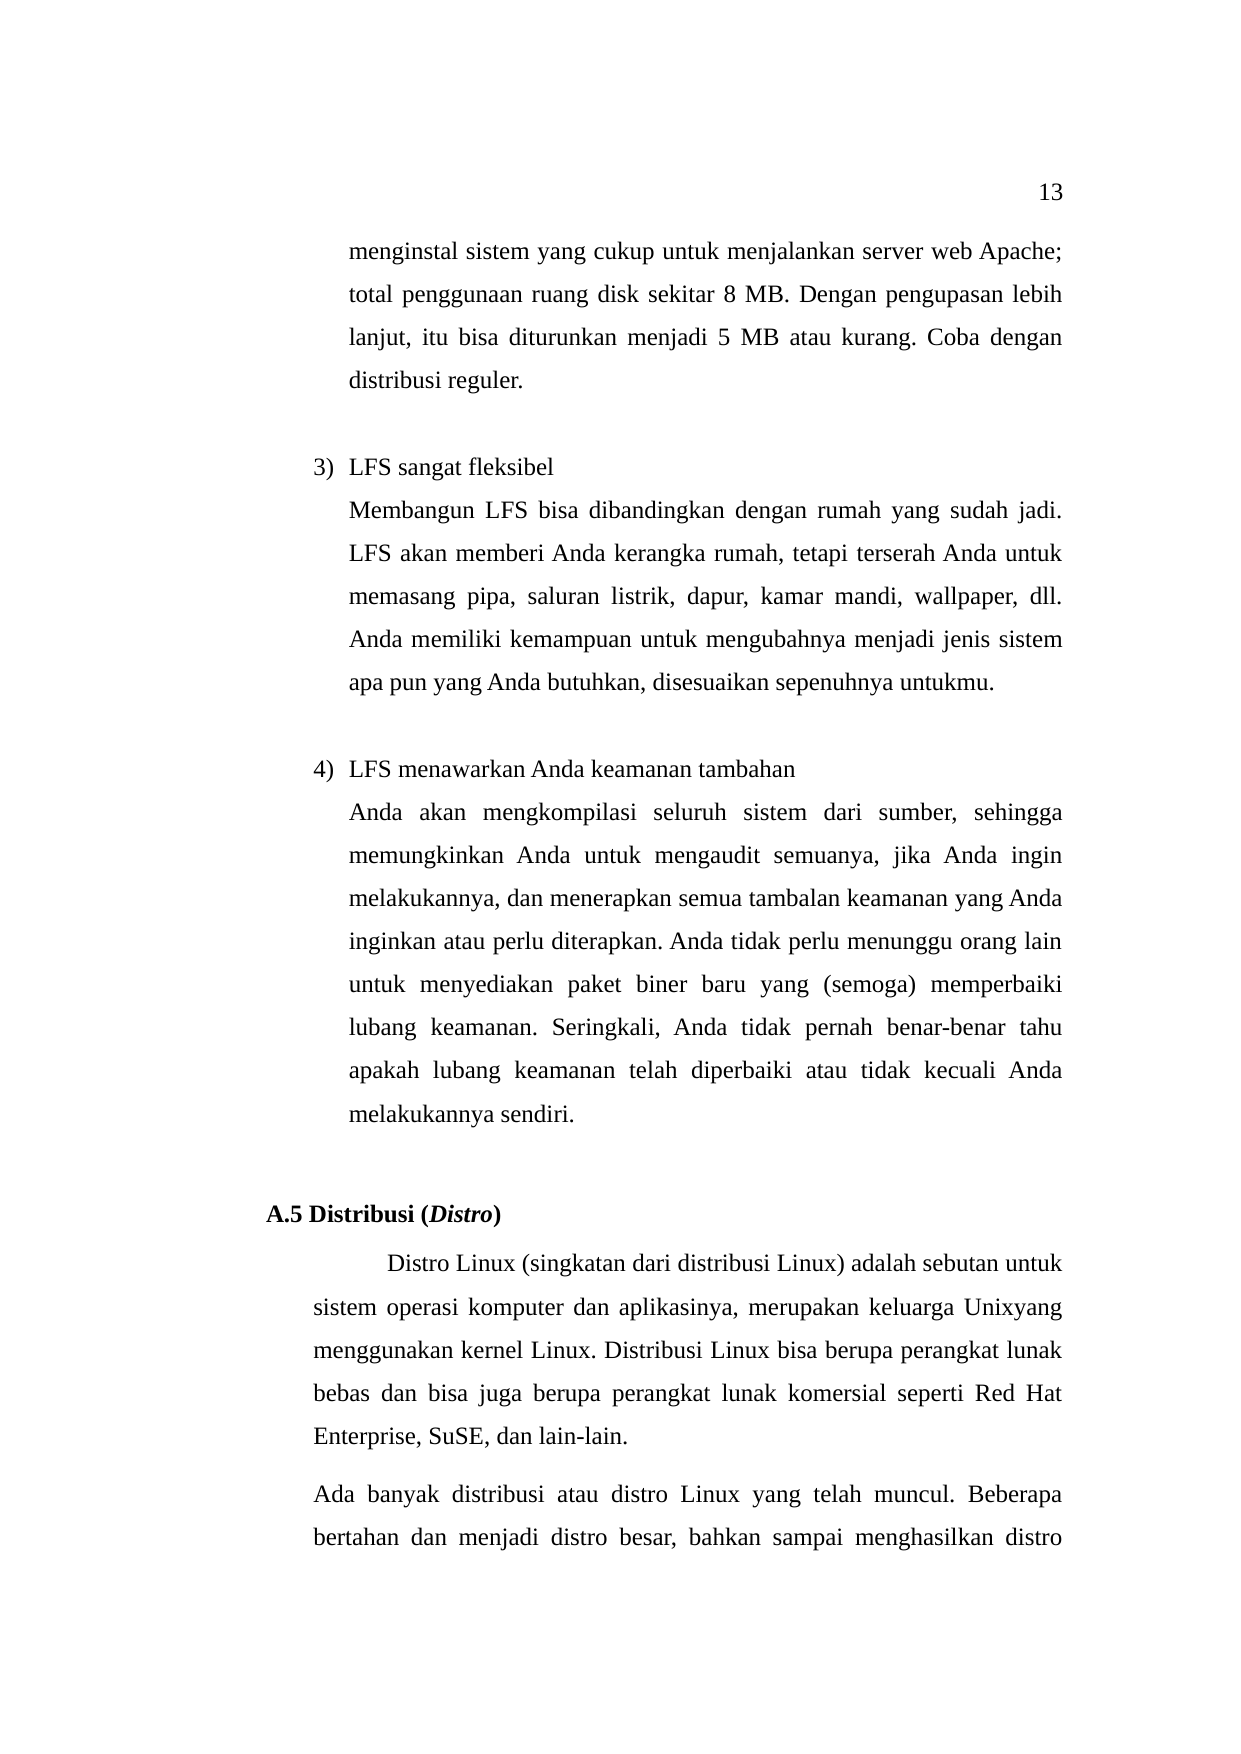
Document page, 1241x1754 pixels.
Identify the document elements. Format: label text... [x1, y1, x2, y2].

list Membangun LFS bisa dibandingkan dengan rumah yang sudah jadi. LFS akan memberi Anda kerangka rumah, tetapi terserah Anda untuk memasang pipa, saluran listrik, dapur, kamar mandi, wallpaper, dll. Anda memiliki kemampuan untuk mengubahnya menjadi jenis sistem apa pun yang Anda butuhkan, disesuaikan sepenuhnya untukmu. [313, 495, 1063, 696]
list menginstal sistem yang cukup untuk menjalankan server web Apache; total penggunaan ruang disk sekitar 8 MB. Dengan pengupasan lebih lanjut, itu bisa diturunkan menjadi 5 MB atau kurang. Coba dengan distribusi reguler. [313, 236, 1063, 394]
list Anda akan mengkompilasi seluruh sistem dari sumber, sehingga memungkinkan Anda untuk mengaudit semuanya, jika Anda ingin melakukannya, dan menerapkan semua tambalan keamanan yang Anda inginkan atau perlu diterapkan. Anda tidak perlu menunggu orang lain untuk menyediakan paket biner baru yang (semoga) memperbaiki lubang keamanan. Seringkali, Anda tidak pernah benar-benar tahu apakah lubang keamanan telah diperbaiki atau tidak kecuali Anda melakukannya sendiri. [313, 797, 1063, 1127]
text A.5 Distribusi (Distro) [266, 1199, 1063, 1228]
text Distro Linux (singkatan dari distribusi Linux) adalah sebutan untuk sistem operasi komputer dan aplikasinya, merupakan keluarga Unixyang menggunakan kernel Linux. Distribusi Linux bisa berupa perangkat lunak bebas dan bisa juga berupa perangkat lunak komersial seperti Red Hat Enterprise, SuSE, dan lain-lain. [313, 1248, 1063, 1450]
text Ada banyak distribusi atau distro Linux yang telah muncul. Beberapa bertahan dan menjadi distro besar, bahkan sampai menghasilkan distro [313, 1479, 1063, 1551]
list LFS menawarkan Anda keamanan tambahan [313, 754, 1063, 782]
list LFS sangat fleksibel [313, 452, 1063, 481]
